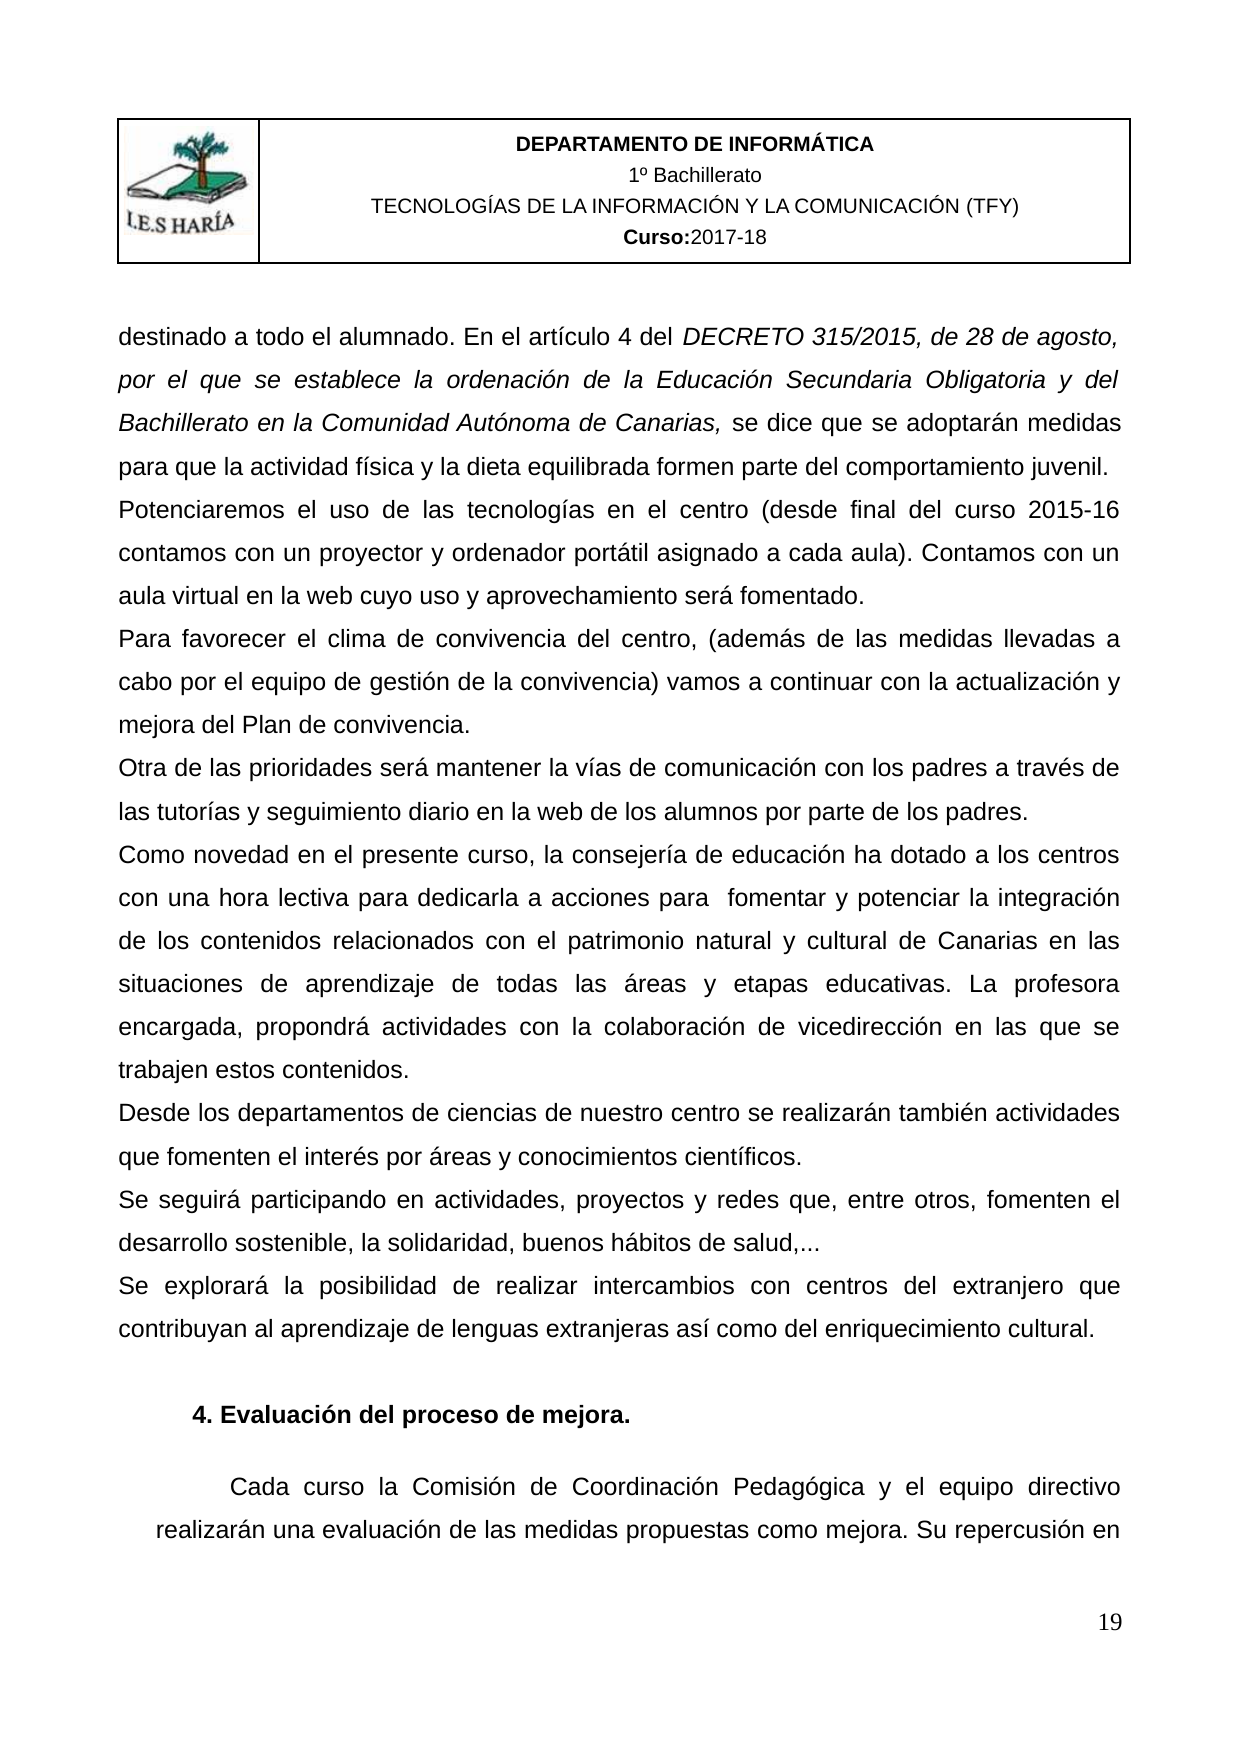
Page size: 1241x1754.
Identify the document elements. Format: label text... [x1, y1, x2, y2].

text Otra de las prioridades será mantener la vías de comunicación con los padres a través de las tutorías y seguimiento diario en la web de los alumnos por parte de los padres. [118, 753, 1122, 825]
text Como novedad en el presente curso, la consejería de educación ha dotado a los centros con una hora lectiva para dedicarla a acciones para fomentar y potenciar la integración de los contenidos relacionados con el patrimonio natural y cultural de Canarias en las situaciones de aprendizaje de todas las áreas y etapas educativas. La profesora encargada, propondrá actividades con la colaboración de vicedirección en las que se trabajen estos contenidos. [118, 839, 1122, 1084]
text 4. Evaluación del proceso de mejora. [118, 1400, 1122, 1429]
text Desde los departamentos de ciencias de nuestro centro se realizarán también actividades que fomenten el interés por áreas y conocimientos científicos. [118, 1098, 1122, 1170]
picture [123, 126, 254, 235]
text Se explorará la posibilidad de realizar intercambios con centros del extranjero que contribuyan al aprendizaje de lenguas extranjeras así como del enriquecimiento cultural. [118, 1271, 1122, 1343]
text destinado a todo el alumnado. En el artículo 4 del DECRETO 315/2015, de 28 de agosto, por el que se establece la ordenación de la Educación Secundaria Obligatoria y del Bachillerato en la Comunidad Autónoma de Canarias, se dice que se adoptarán medidas para que la actividad física y la dieta equilibrada formen parte del comportamiento juvenil. [118, 322, 1122, 480]
text Se seguirá participando en actividades, proyectos y redes que, entre otros, fomenten el desarrollo sostenible, la solidaridad, buenos hábitos de salud,... [118, 1184, 1122, 1256]
text Para favorecer el clima de convivencia del centro, (además de las medidas llevadas a cabo por el equipo de gestión de la convivencia) vamos a continuar con la actualización y mejora del Plan de convivencia. [118, 624, 1122, 739]
text Cada curso la Comisión de Coordinación Pedagógica y el equipo directivo realizarán una evaluación de las medidas propuestas como mejora. Su repercusión en [156, 1472, 1122, 1544]
text Potenciaremos el uso de las tecnologías en el centro (desde final del curso 2015-16 contamos con un proyector y ordenador portátil asignado a cada aula). Contamos con un aula virtual en la web cuyo uso y aprovechamiento será fomentado. [118, 494, 1122, 609]
